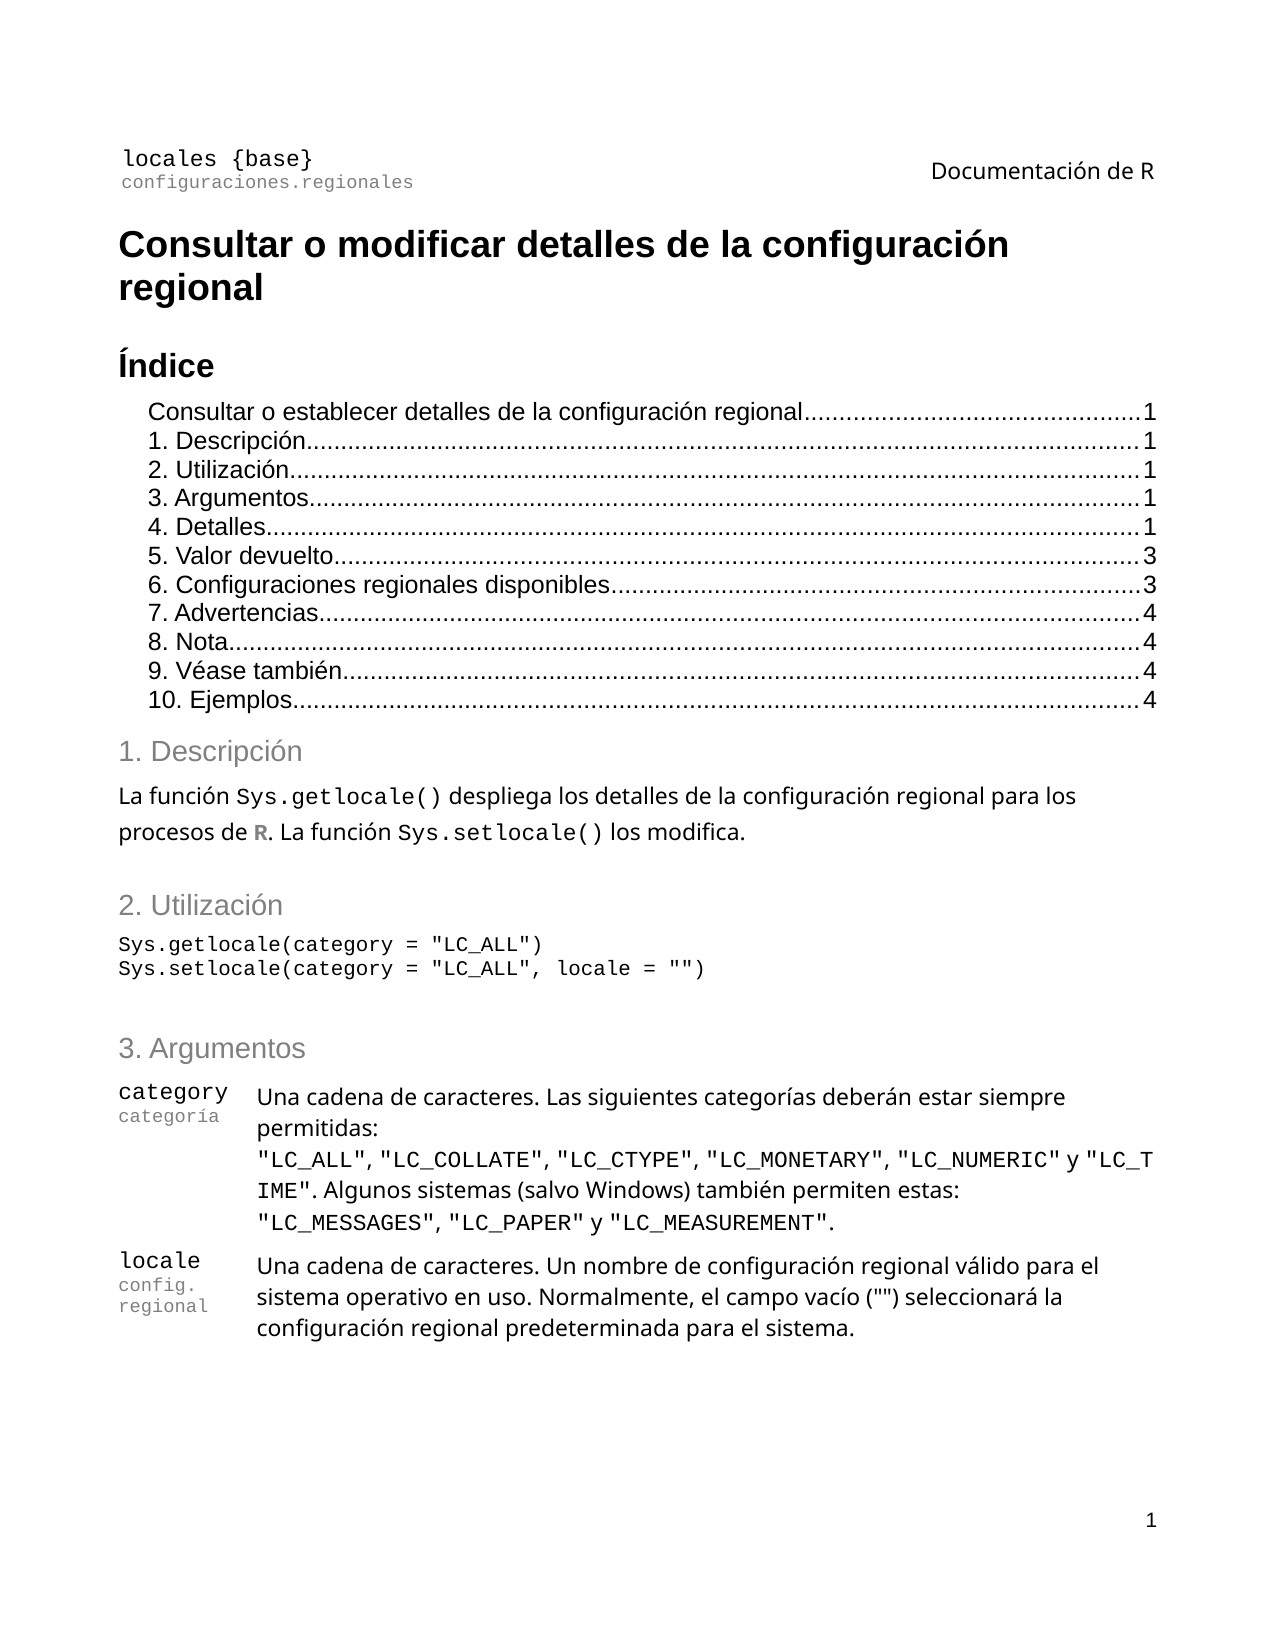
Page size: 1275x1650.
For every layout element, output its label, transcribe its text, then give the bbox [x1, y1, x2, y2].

table_header Documentación de R [583, 145, 1157, 197]
text 10. Ejemplos 4 [148, 685, 1157, 713]
table_header Una cadena de caracteres. Las siguientes categorías deberán estar siempre permitidas: "LC_ALL", "LC_COLLATE", "LC_CTYPE", "LC_MONETARY", "LC_NUMERIC" y "LC_TIME". Algunos sistemas (salvo Windows) también permiten estas: "LC_MESSAGES", "LC_PAPER" y "LC_MEASUREMENT". [254, 1078, 1157, 1247]
text La función Sys.getlocale() despliega los detalles de la configuración regional para los procesos de R. La función Sys.setlocale() los modifica. [118, 780, 1157, 848]
text Sys.setlocale(category = "LC_ALL", locale = "") [118, 957, 1157, 981]
subtitle Índice [118, 346, 1157, 385]
table_cell locale config. regional [118, 1247, 253, 1354]
subtitle 1. Descripción [118, 734, 1157, 768]
text 9. Véase también 4 [148, 656, 1157, 685]
text 8. Nota 4 [148, 627, 1157, 656]
text 1. Descripción 1 [148, 426, 1157, 455]
text 3. Argumentos 1 [148, 483, 1157, 512]
subtitle 2. Utilización [118, 888, 1157, 921]
text Sys.getlocale(category = "LC_ALL") [118, 934, 1157, 957]
table_header locales {base} configuraciones.regionales [118, 145, 582, 197]
text 6. Configuraciones regionales disponibles 3 [148, 570, 1157, 598]
text 4. Detalles 1 [148, 512, 1157, 541]
subtitle 3. Argumentos [118, 1031, 1157, 1065]
table_cell Una cadena de caracteres. Un nombre de configuración regional válido para el sistema operativo en uso. Normalmente, el campo vacío ("") seleccionará la configuración regional predeterminada para el sistema. [254, 1247, 1157, 1354]
text 7. Advertencias 4 [148, 598, 1157, 627]
text Consultar o establecer detalles de la configuración regional 1 [148, 397, 1157, 426]
text 5. Valor devuelto 3 [148, 541, 1157, 570]
table_header category categoría [118, 1078, 253, 1247]
text 2. Utilización 1 [148, 455, 1157, 483]
title Consultar o modificar detalles de la configuración regional [118, 222, 1157, 309]
